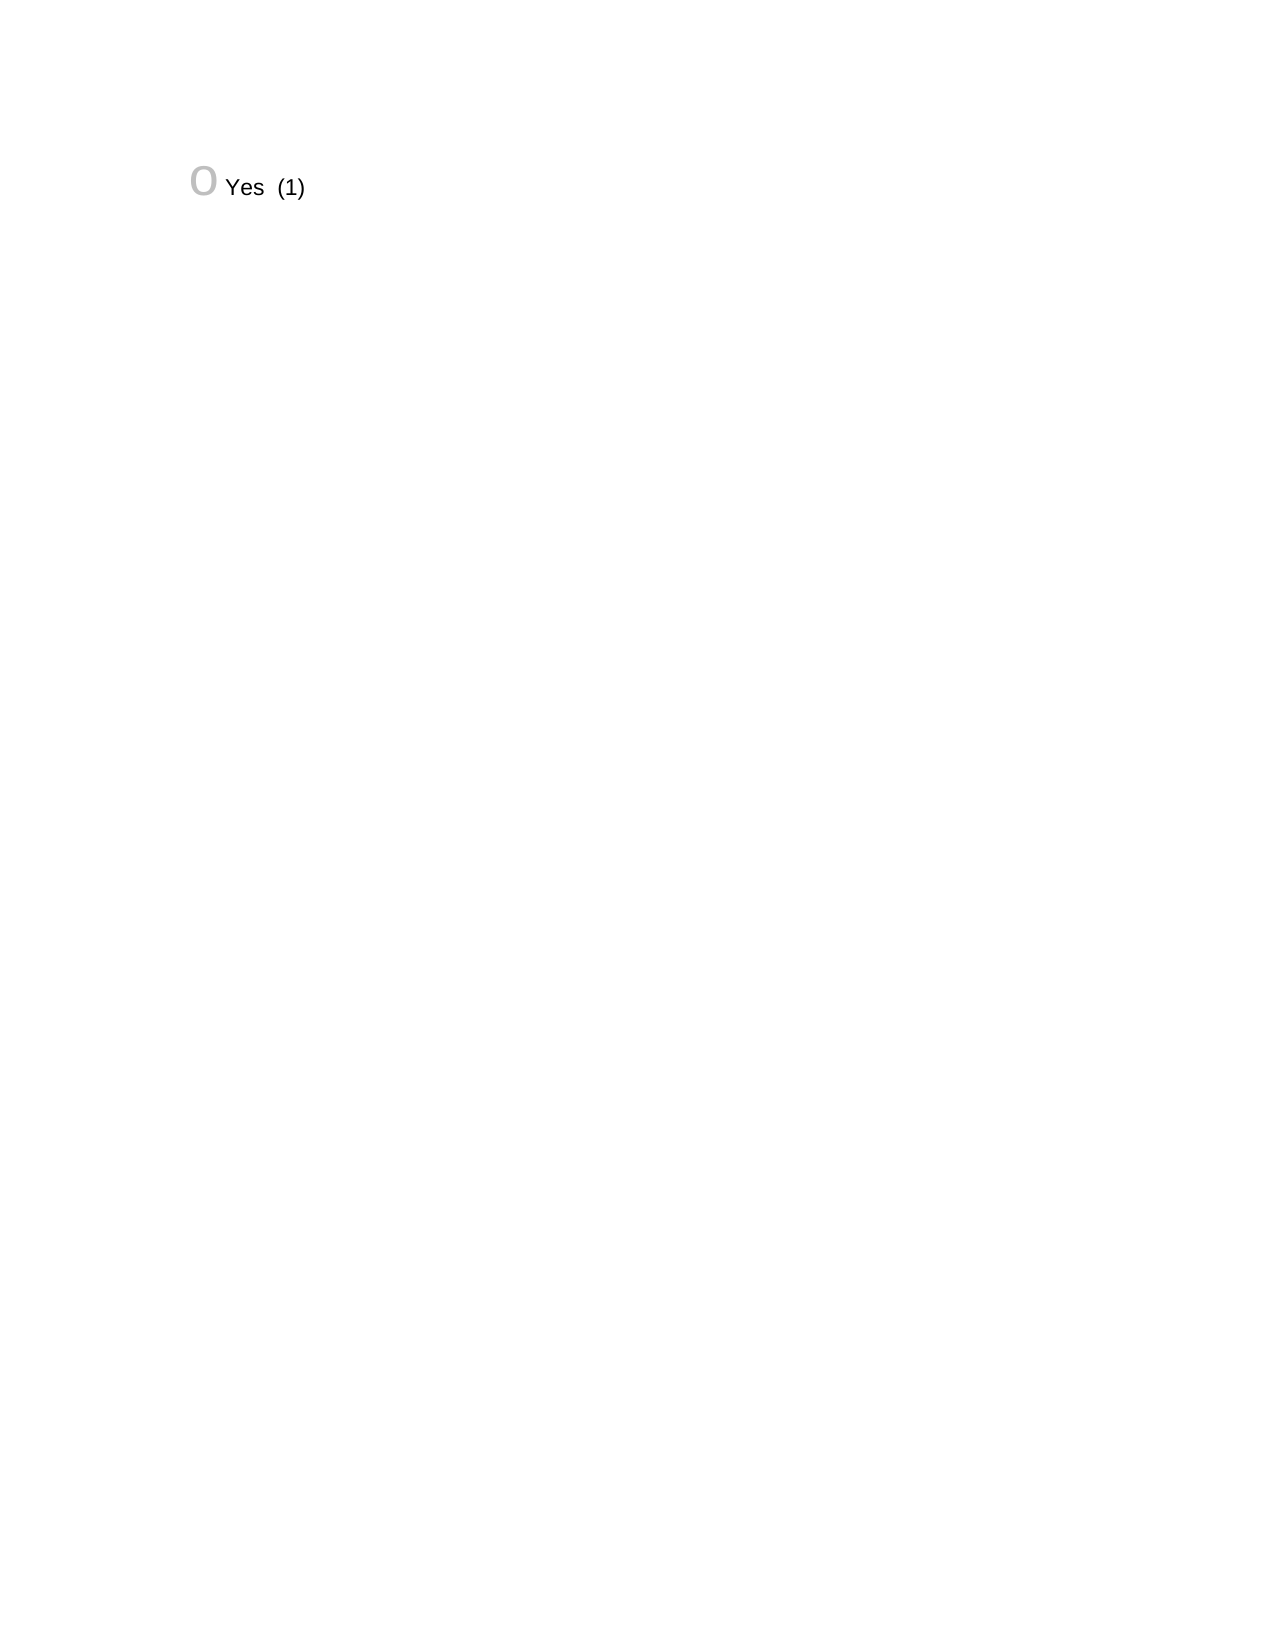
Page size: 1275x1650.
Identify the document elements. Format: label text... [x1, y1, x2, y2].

list Yes (1) [187, 150, 1125, 211]
